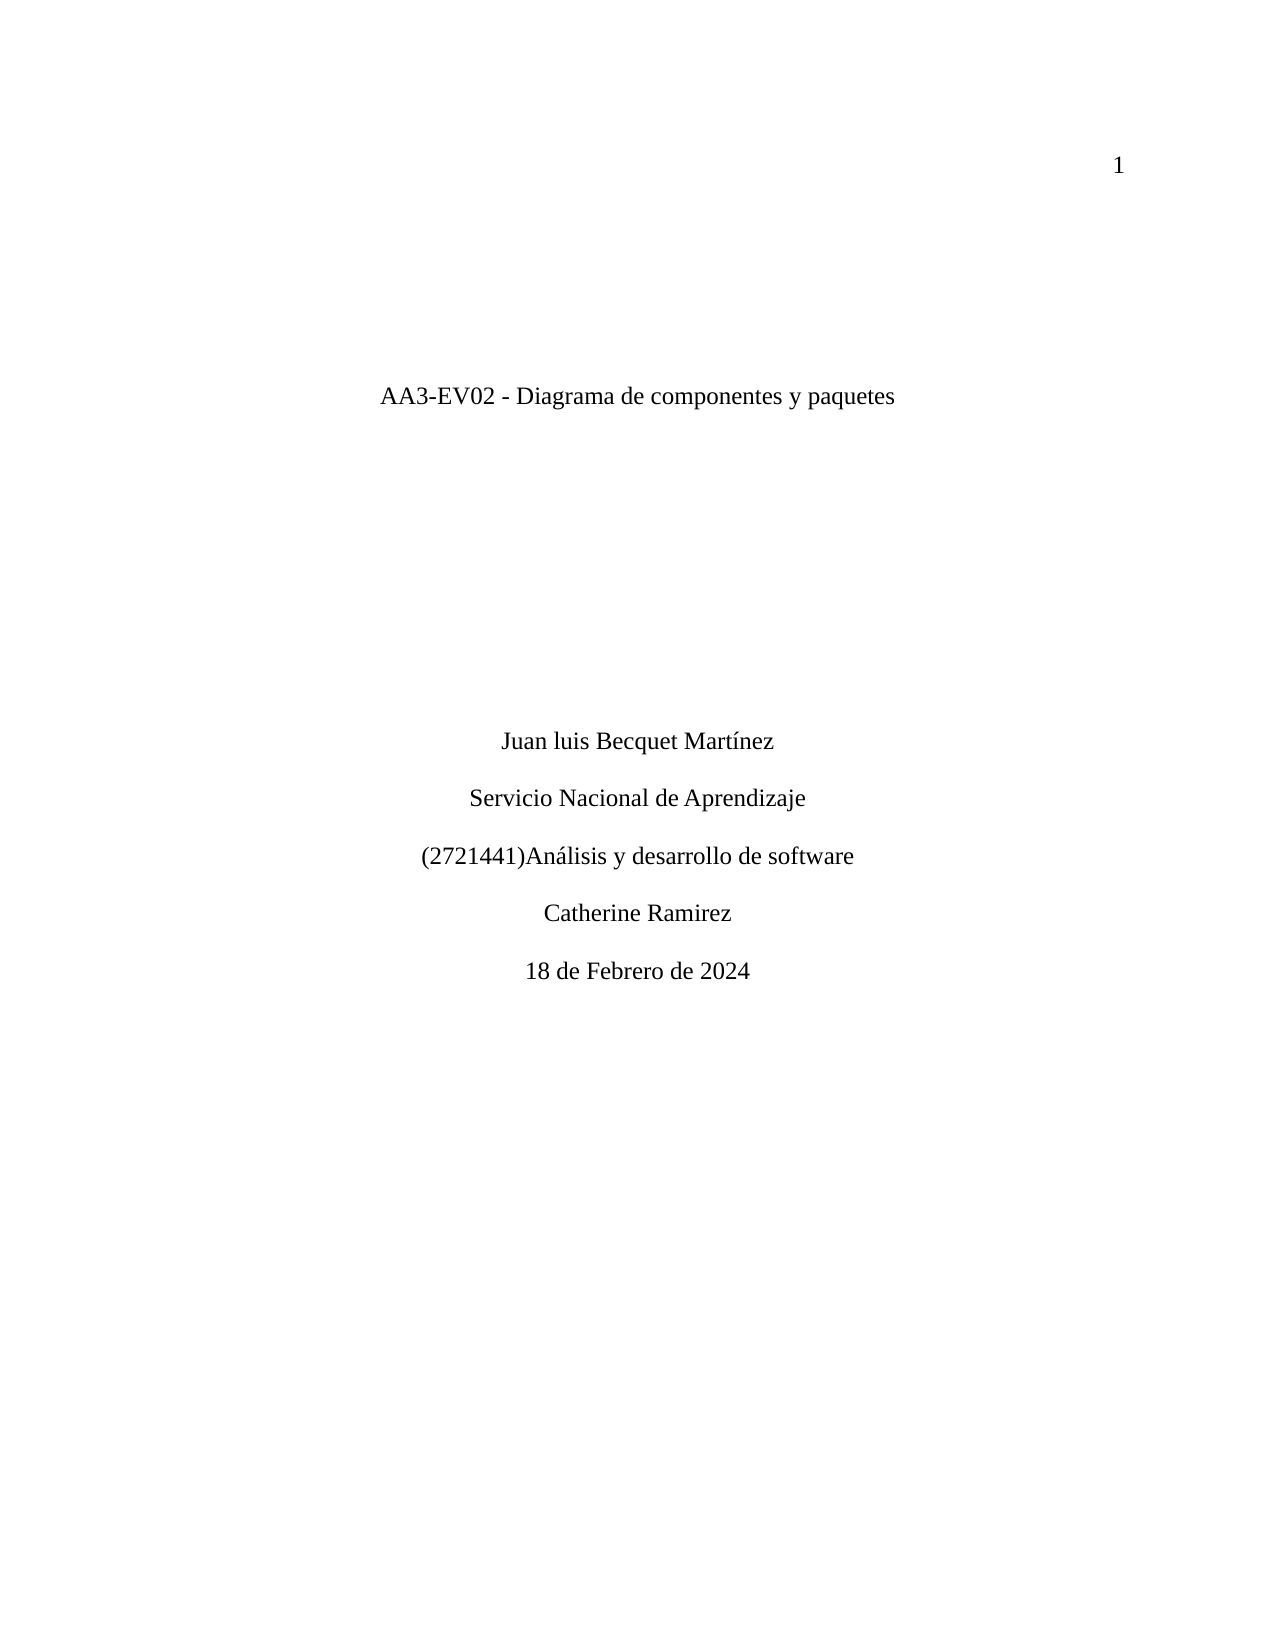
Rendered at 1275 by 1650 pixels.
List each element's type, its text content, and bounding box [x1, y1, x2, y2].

text Servicio Nacional de Aprendizaje [150, 783, 1125, 812]
text Juan luis Becquet Martínez [150, 726, 1125, 754]
text 18 de Febrero de 2024 [150, 956, 1125, 984]
text Catherine Ramirez [150, 898, 1125, 927]
text AA3-EV02 - Diagrama de componentes y paquetes [150, 381, 1125, 409]
text (2721441)Análisis y desarrollo de software [150, 841, 1125, 869]
